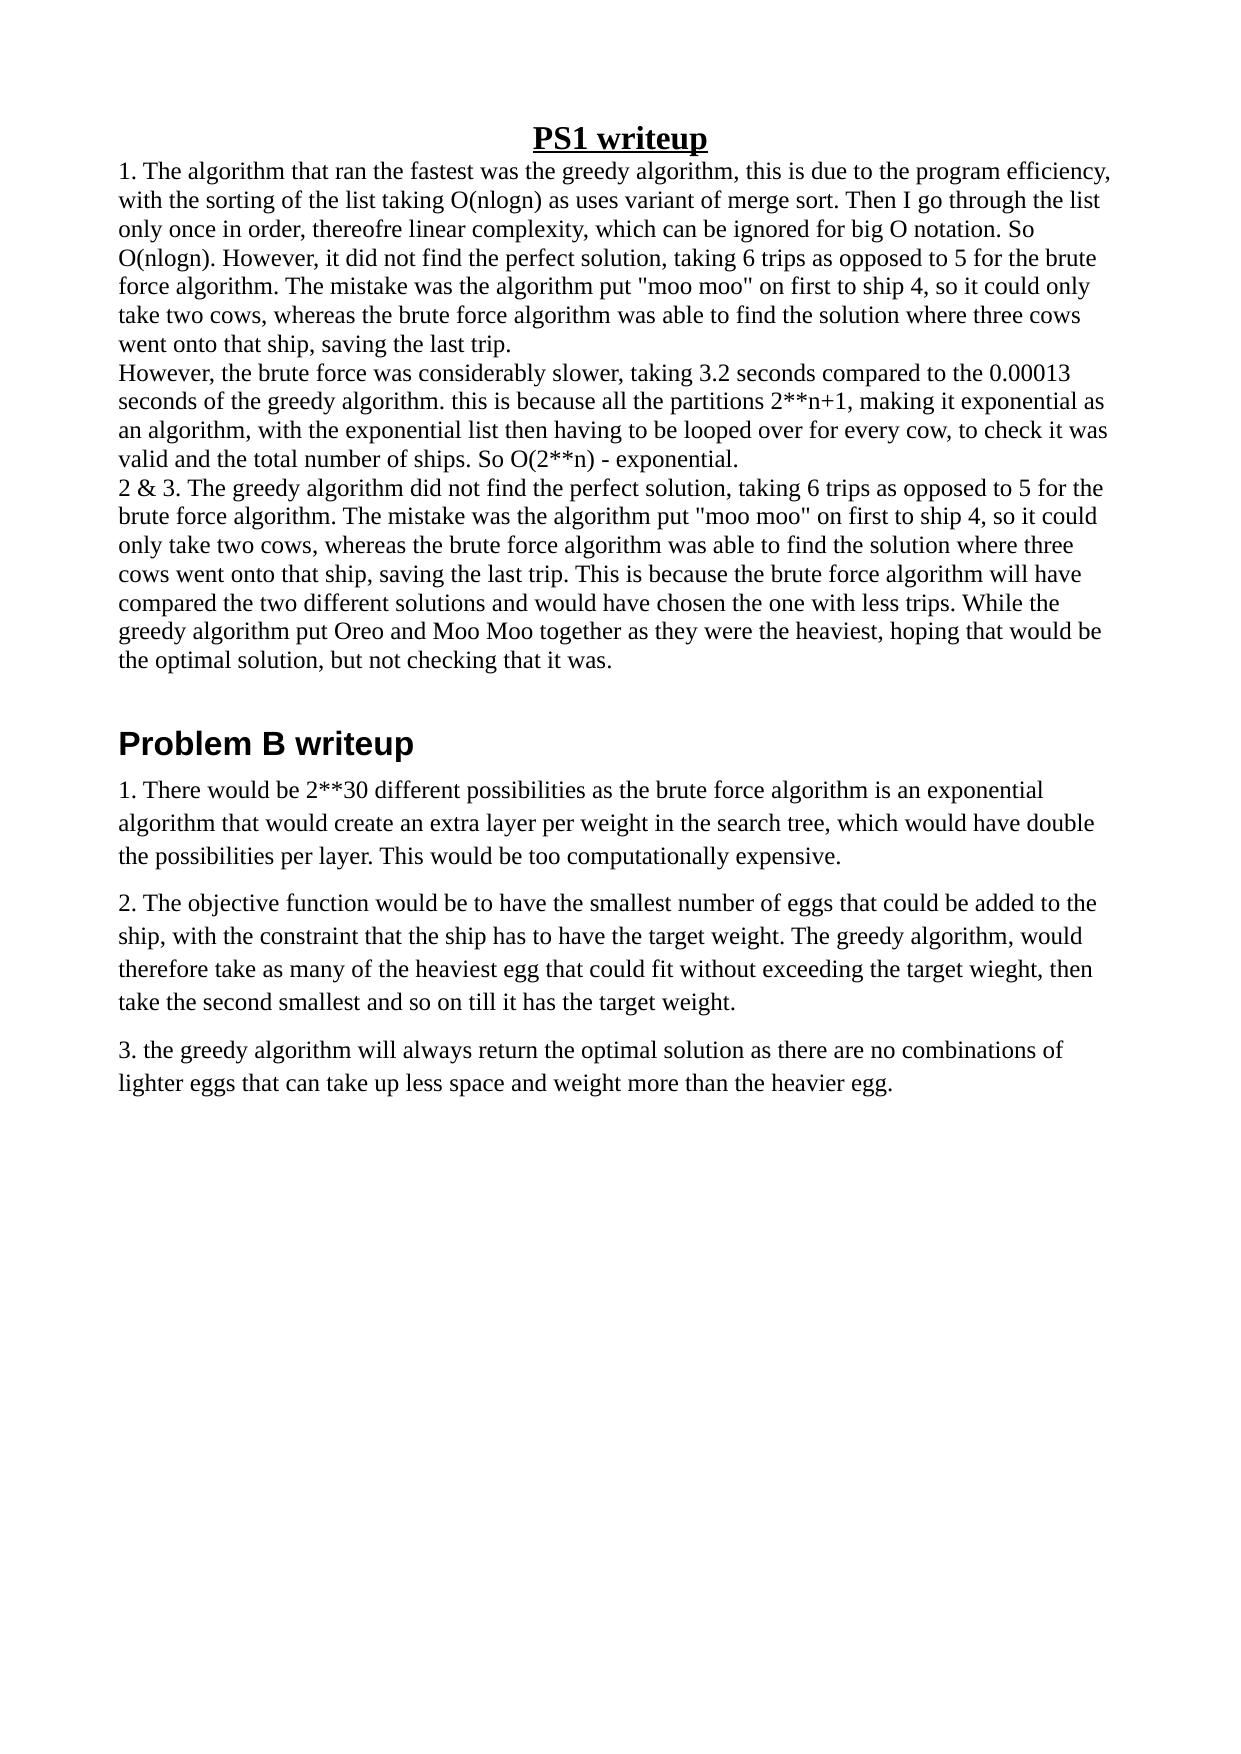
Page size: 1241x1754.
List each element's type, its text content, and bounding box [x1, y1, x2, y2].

subtitle Problem B writeup [118, 723, 1122, 762]
text 1. There would be 2**30 different possibilities as the brute force algorithm is an exponential algorithm that would create an extra layer per weight in the search tree, which would have double the possibilities per layer. This would be too computationally expensive. [118, 775, 1122, 869]
text 3. the greedy algorithm will always return the optimal solution as there are no combinations of lighter eggs that can take up less space and weight more than the heavier egg. [118, 1035, 1122, 1097]
text However, the brute force was considerably slower, taking 3.2 seconds compared to the 0.00013 seconds of the greedy algorithm. this is because all the partitions 2**n+1, making it exponential as an algorithm, with the exponential list then having to be looped over for every cow, to check it was valid and the total number of ships. So O(2**n) - exponential. [118, 358, 1122, 473]
text 2. The objective function would be to have the smallest number of eggs that could be added to the ship, with the constraint that the ship has to have the target weight. The greedy algorithm, would therefore take as many of the heaviest egg that could fit without exceeding the target wieght, then take the second smallest and so on till it has the target weight. [118, 888, 1122, 1016]
text 2 & 3. The greedy algorithm did not find the perfect solution, taking 6 trips as opposed to 5 for the brute force algorithm. The mistake was the algorithm put "moo moo" on first to ship 4, so it could only take two cows, whereas the brute force algorithm was able to find the solution where three cows went onto that ship, saving the last trip. This is because the brute force algorithm will have compared the two different solutions and would have chosen the one with less trips. While the greedy algorithm put Oreo and Moo Moo together as they were the heaviest, hoping that would be the optimal solution, but not checking that it was. [118, 473, 1122, 674]
text 1. The algorithm that ran the fastest was the greedy algorithm, this is due to the program efficiency, with the sorting of the list taking O(nlogn) as uses variant of merge sort. Then I go through the list only once in order, thereofre linear complexity, which can be ignored for big O notation. So O(nlogn). However, it did not find the perfect solution, taking 6 trips as opposed to 5 for the brute force algorithm. The mistake was the algorithm put "moo moo" on first to ship 4, so it could only take two cows, whereas the brute force algorithm was able to find the solution where three cows went onto that ship, saving the last trip. [118, 156, 1122, 358]
text PS1 writeup [118, 118, 1122, 156]
